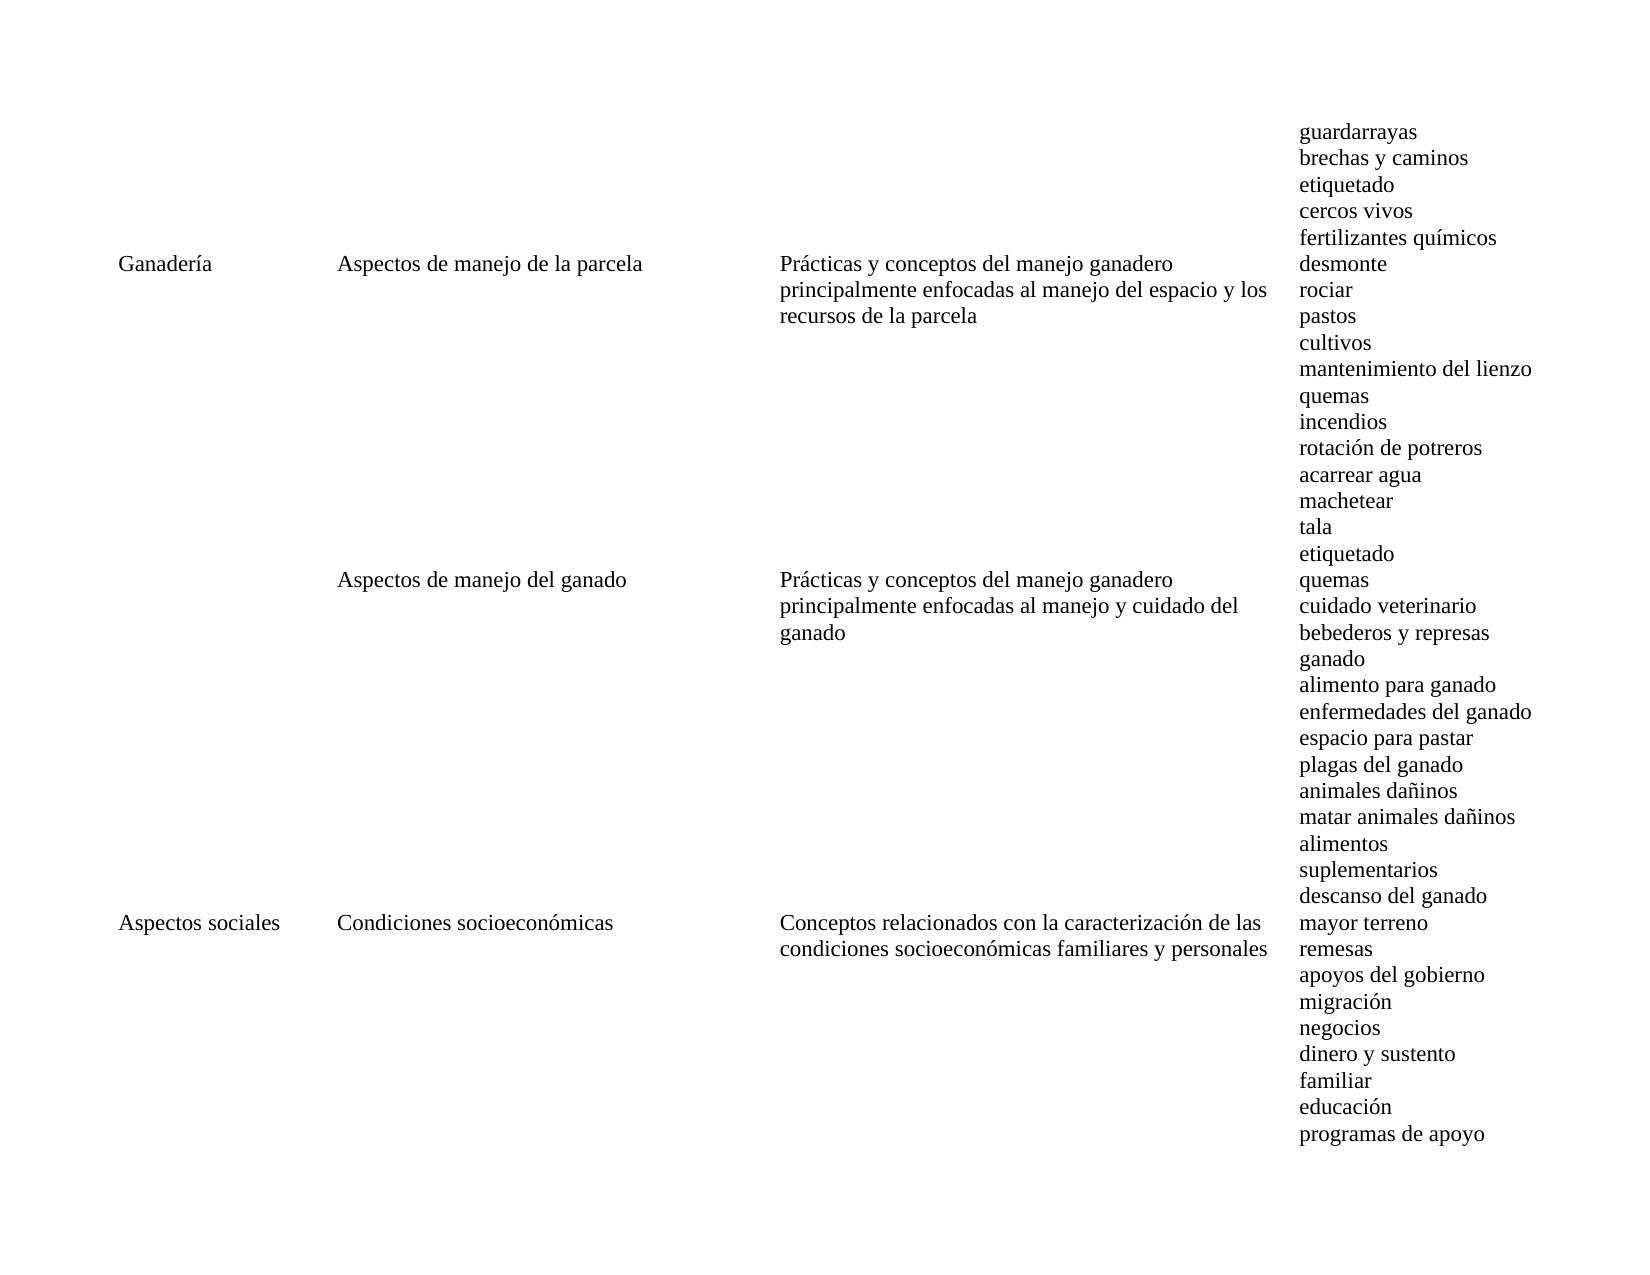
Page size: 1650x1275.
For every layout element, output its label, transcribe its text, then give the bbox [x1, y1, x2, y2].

table_cell Aspectos sociales [118, 909, 337, 1146]
table_cell desmonte rociar pastos cultivos mantenimiento del lienzo quemas incendios rotación de potreros acarrear agua machetear tala etiquetado [1299, 250, 1532, 566]
table_cell mayor terreno remesas apoyos del gobierno migración negocios dinero y sustento familiar educación programas de apoyo [1299, 909, 1532, 1146]
table_cell Aspectos de manejo de la parcela [337, 250, 779, 566]
table_cell Conceptos relacionados con la caracterización de las condiciones socioeconómicas familiares y personales [780, 909, 1299, 1146]
table_cell Aspectos de manejo del ganado [337, 566, 779, 909]
table_cell Ganadería [118, 250, 337, 909]
table_cell Condiciones socioeconómicas [337, 909, 779, 1146]
table_cell [337, 118, 779, 250]
table_cell [780, 118, 1299, 250]
table_cell guardarrayas brechas y caminos etiquetado cercos vivos fertilizantes químicos [1299, 118, 1532, 250]
table_cell quemas cuidado veterinario bebederos y represas ganado alimento para ganado enfermedades del ganado espacio para pastar plagas del ganado animales dañinos matar animales dañinos alimentos suplementarios descanso del ganado [1299, 566, 1532, 909]
table_cell Prácticas y conceptos del manejo ganadero principalmente enfocadas al manejo y cuidado del ganado [780, 566, 1299, 909]
table_cell Prácticas y conceptos del manejo ganadero principalmente enfocadas al manejo del espacio y los recursos de la parcela [780, 250, 1299, 566]
